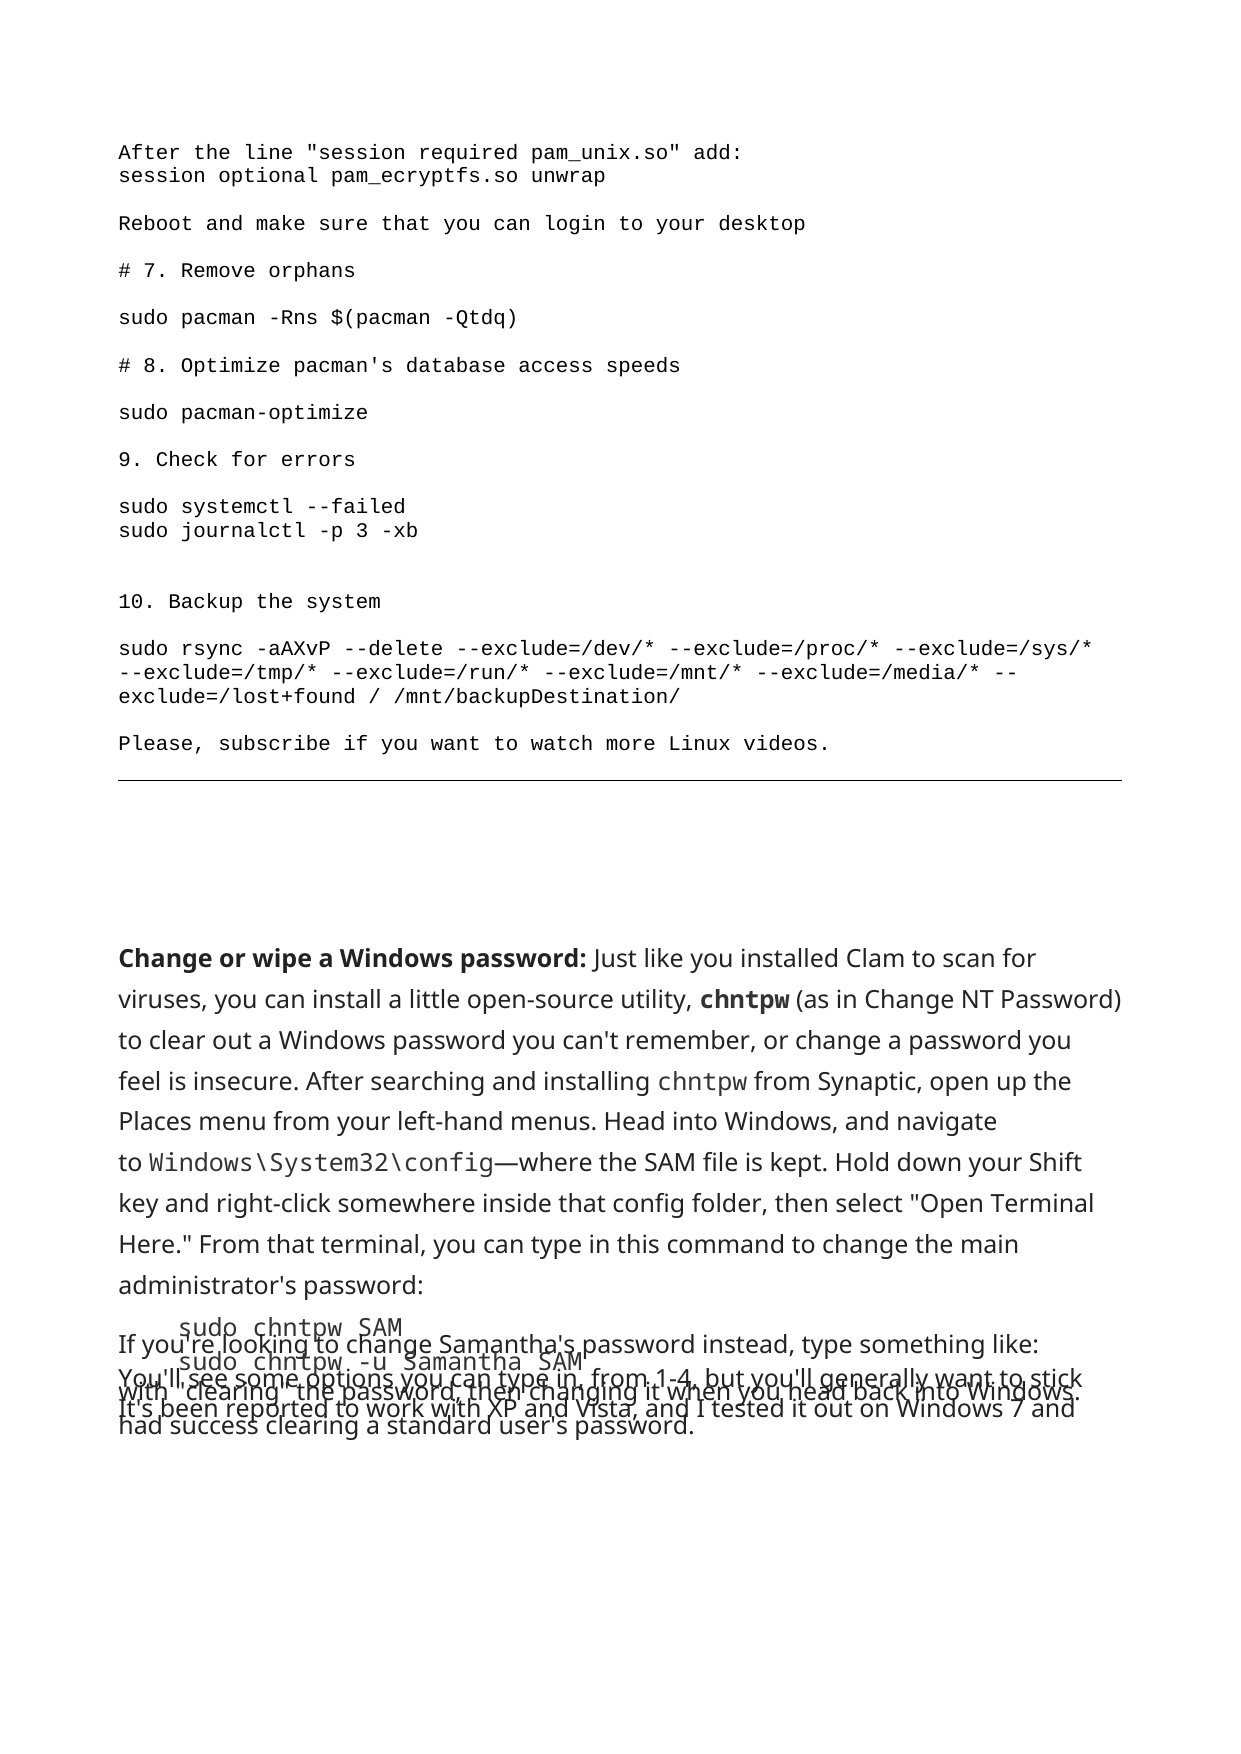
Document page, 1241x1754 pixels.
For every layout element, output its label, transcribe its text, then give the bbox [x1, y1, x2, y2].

text sudo chntpw -u Samantha SAM [177, 1357, 314, 1374]
text sudo chntpw SAM [225, 1323, 260, 1340]
text If you're looking to change Samantha's password instead, type something like: [585, 1340, 815, 1357]
text sudo chntpw SAM [182, 1323, 226, 1340]
text After the line "session required pam_unix.so" add: session optional pam_ecryptfs.so unwrap Reboot and make sure that you can login to your desktop # 7. Remove orphans sudo pacman -Rns $(pacman -Qtdq) # 8. Optimize pacman's database access speeds sudo pacman-optimize 9. Check for errors sudo systemctl --failed sudo journalctl -p 3 -xb 10. Backup the system sudo rsync -aAXvP --delete --exclude=/dev/* --exclude=/proc/* --exclude=/sys/* --exclude=/tmp/* --exclude=/run/* --exclude=/mnt/* --exclude=/media/* --exclude=/lost+found / /mnt/backupDestination/ Please, subscribe if you want to watch more Linux videos. [118, 118, 1122, 757]
text Change or wipe a Windows password: Just like you installed Clam to scan for viruses, you can install a little open-source utility, chntpw (as in Change NT Password) to clear out a Windows password you can't remember, or change a password you feel is insecure. After searching and installing chntpw from Synaptic, open up the Places menu from your left-hand menus. Head into Windows, and navigate to Windows\System32\config—where the SAM file is kept. Hold down your Shift key and right-click somewhere inside that config folder, then select "Open Terminal Here." From that terminal, you can type in this command to change the main administrator's password: [118, 941, 1122, 1301]
text You'll see some options you can type in, from 1-4, but you'll generally want to stick with "clearing" the password, then changing it when you head back into Windows. It's been reported to work with XP and Vista, and I tested it out on Windows 7 and had success clearing a standard user's password. [118, 1374, 1122, 1442]
text If you're looking to change Samantha's password instead, type something like: [147, 1340, 269, 1357]
text sudo chntpw SAM [316, 1323, 368, 1340]
text If you're looking to change Samantha's password instead, type something like: [827, 1340, 981, 1357]
text sudo chntpw SAM [256, 1323, 314, 1340]
text sudo chntpw -u Samantha SAM [316, 1357, 1063, 1374]
text If you're looking to change Samantha's password instead, type something like: [983, 1340, 1122, 1357]
text If you're looking to change Samantha's password instead, type something like: [306, 1340, 406, 1357]
text sudo chntpw SAM [361, 1323, 1063, 1340]
